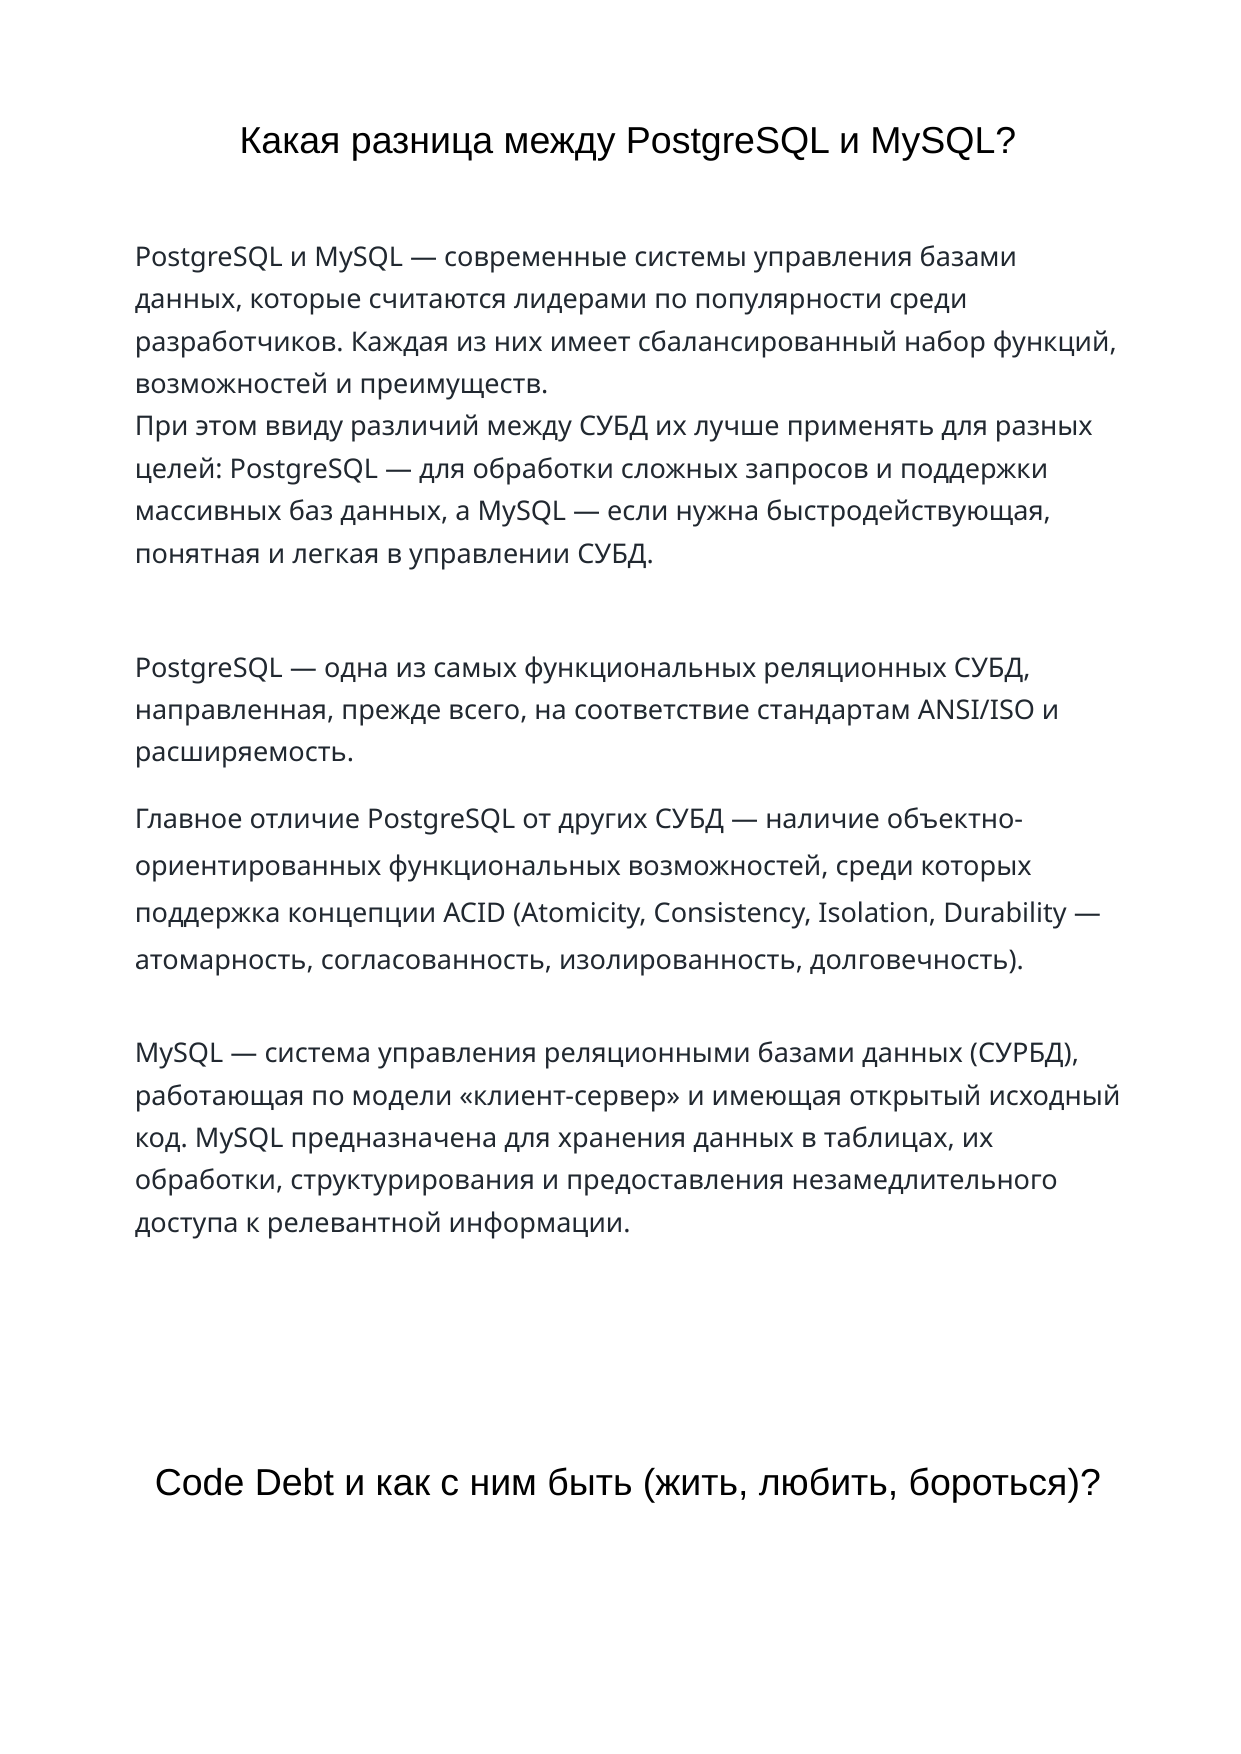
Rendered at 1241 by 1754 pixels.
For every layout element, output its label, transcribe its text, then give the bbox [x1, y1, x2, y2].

text Главное отличие PostgreSQL от других СУБД — наличие объектно-ориентированных функциональных возможностей, среди которых поддержка концепции ACID (Atomicity, Consistency, Isolation, Durability — атомарность, согласованность, изолированность, долговечность). [134, 790, 1121, 977]
text PostgreSQL и MySQL — современные системы управления базами данных, которые считаются лидерами по популярности среди разработчиков. Каждая из них имеет сбалансированный набор функций, возможностей и преимуществ. При этом ввиду различий между СУБД их лучше применять для разных целей: PostgreSQL — для обработки сложных запросов и поддержки массивных баз данных, а MySQL — если нужна быстродействующая, понятная и легкая в управлении СУБД. [134, 237, 1121, 571]
subtitle Какая разница между PostgreSQL и MySQL? [134, 118, 1121, 161]
text PostgreSQL — одна из самых функциональных реляционных СУБД, направленная, прежде всего, на соответствие стандартам ANSI/ISO и расширяемость. [134, 648, 1121, 770]
text MySQL — система управления реляционными базами данных (СУРБД), работающая по модели «клиент-сервер» и имеющая открытый исходный код. MySQL предназначена для хранения данных в таблицах, их обработки, структурирования и предоставления незамедлительного доступа к релевантной информации. [134, 1033, 1121, 1240]
subtitle Code Debt и как с ним быть (жить, любить, бороться)? [134, 1460, 1121, 1503]
